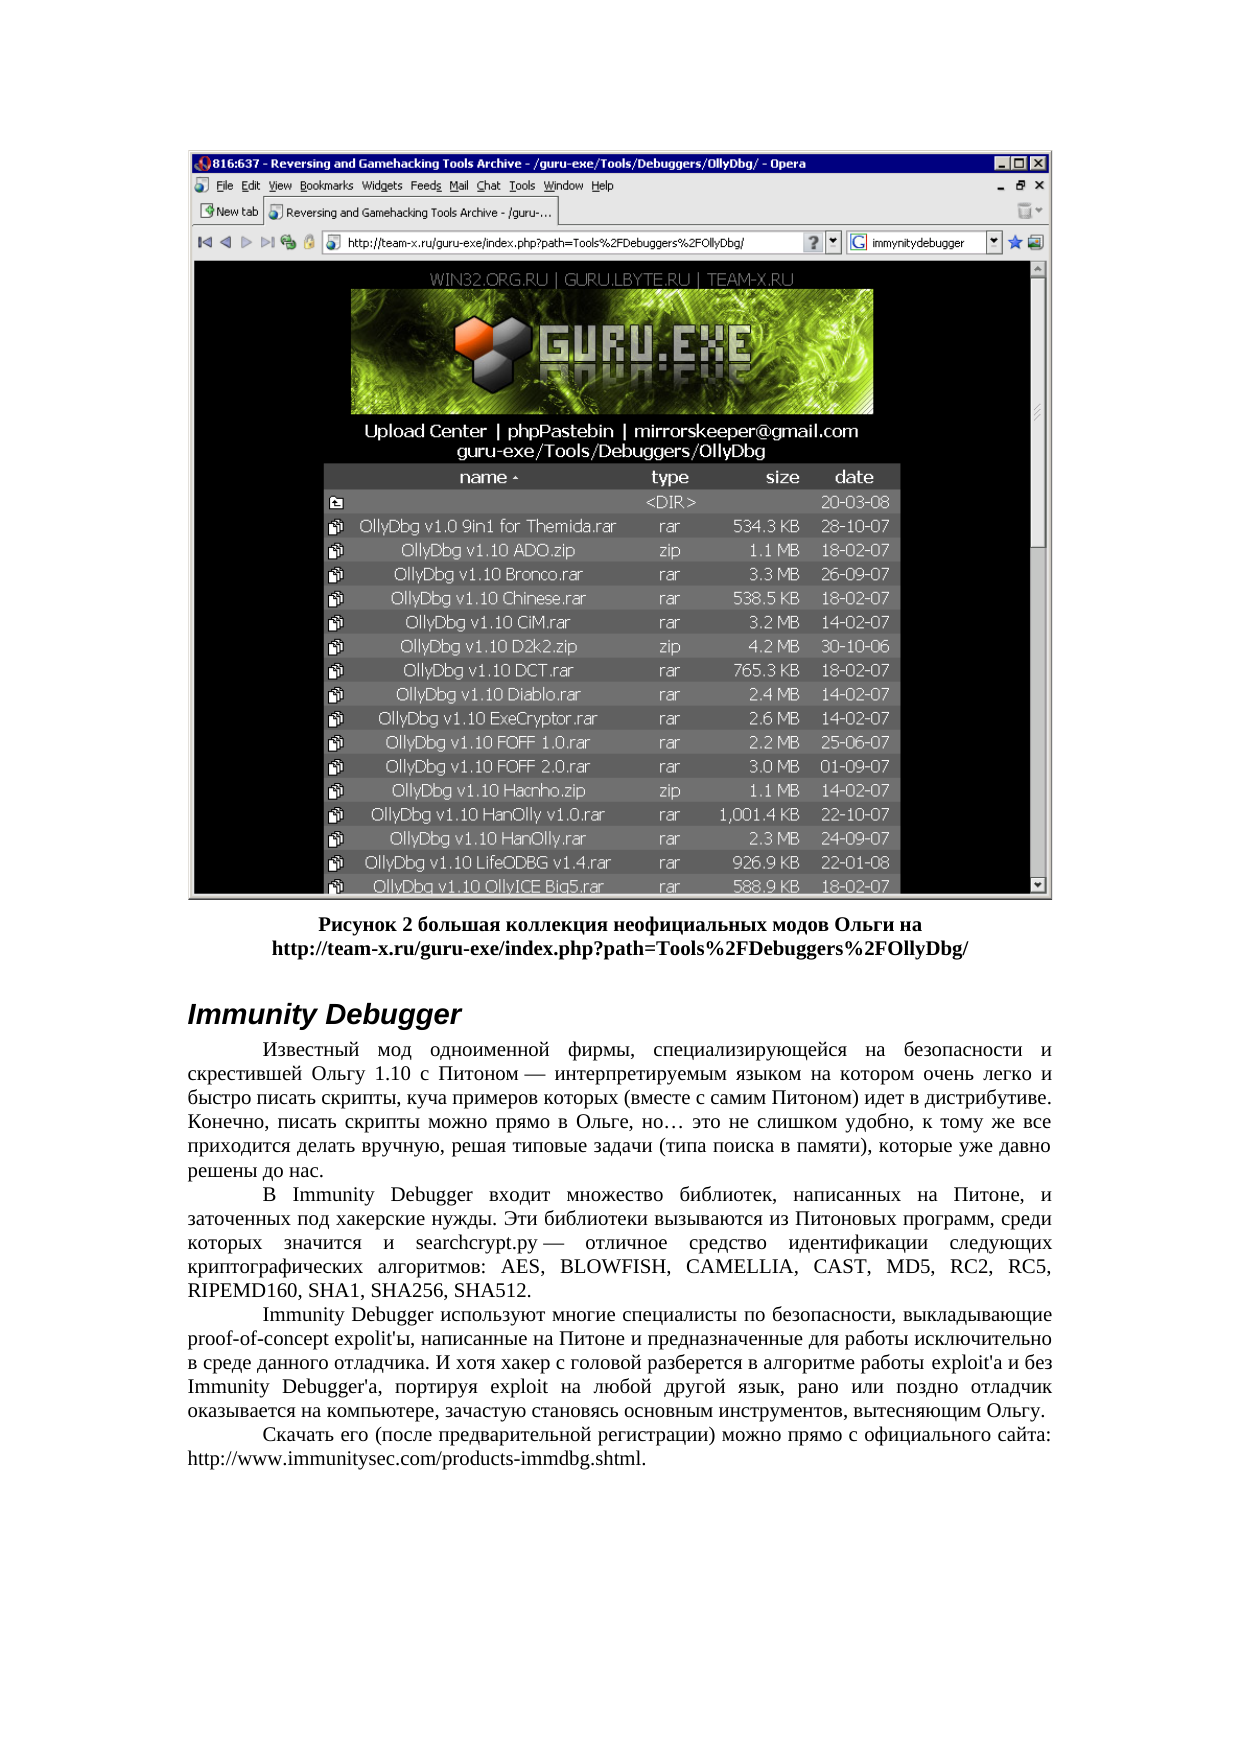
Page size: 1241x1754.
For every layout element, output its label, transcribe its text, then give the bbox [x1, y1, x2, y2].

text В Immunity Debugger входит множество библиотек, написанных на Питоне, и заточенных под хакерские нужды. Эти библиотеки вызываются из Питоновых программ, среди которых значится и searchcrypt.py — отличное средство идентификации следующих криптографических алгоритмов: AES, BLOWFISH, CAMELLIA, CAST, MD5, RC2, RC5, RIPEMD160, SHA1, SHA256, SHA512. [187, 1182, 1053, 1302]
text Immunity Debugger используют многие специалисты по безопасности, выкладывающие proof-of-concept expolit'ы, написанные на Питоне и предназначенные для работы исключительно в среде данного отладчика. И хотя хакер с головой разберется в алгоритме работы exploit'а и без Immunity Debugger'а, портируя exploit на любой другой язык, рано или поздно отладчик оказывается на компьютере, зачастую становясь основным инструментов, вытесняющим Ольгу. [187, 1302, 1053, 1422]
text Рисунок 2 большая коллекция неофициальных модов Ольги на http://team-x.ru/guru-exe/index.php?path=Tools%2FDebuggers%2FOllyDbg/ [187, 912, 1053, 960]
text Скачать его (после предварительной регистрации) можно прямо с официального сайта: http://www.immunitysec.com/products-immdbg.shtml. [187, 1422, 1053, 1470]
text Известный мод одноименной фирмы, специализирующейся на безопасности и скрестившей Ольгу 1.10 с Питоном — интерпретируемым языком на котором очень легко и быстро писать скрипты, куча примеров которых (вместе с самим Питоном) идет в дистрибутиве. Конечно, писать скрипты можно прямо в Ольге, но… это не слишком удобно, к тому же все приходится делать вручную, решая типовые задачи (типа поиска в памяти), которые уже давно решены до нас. [187, 1037, 1053, 1182]
subtitle Immunity Debugger [187, 997, 1053, 1031]
picture [188, 150, 1053, 900]
